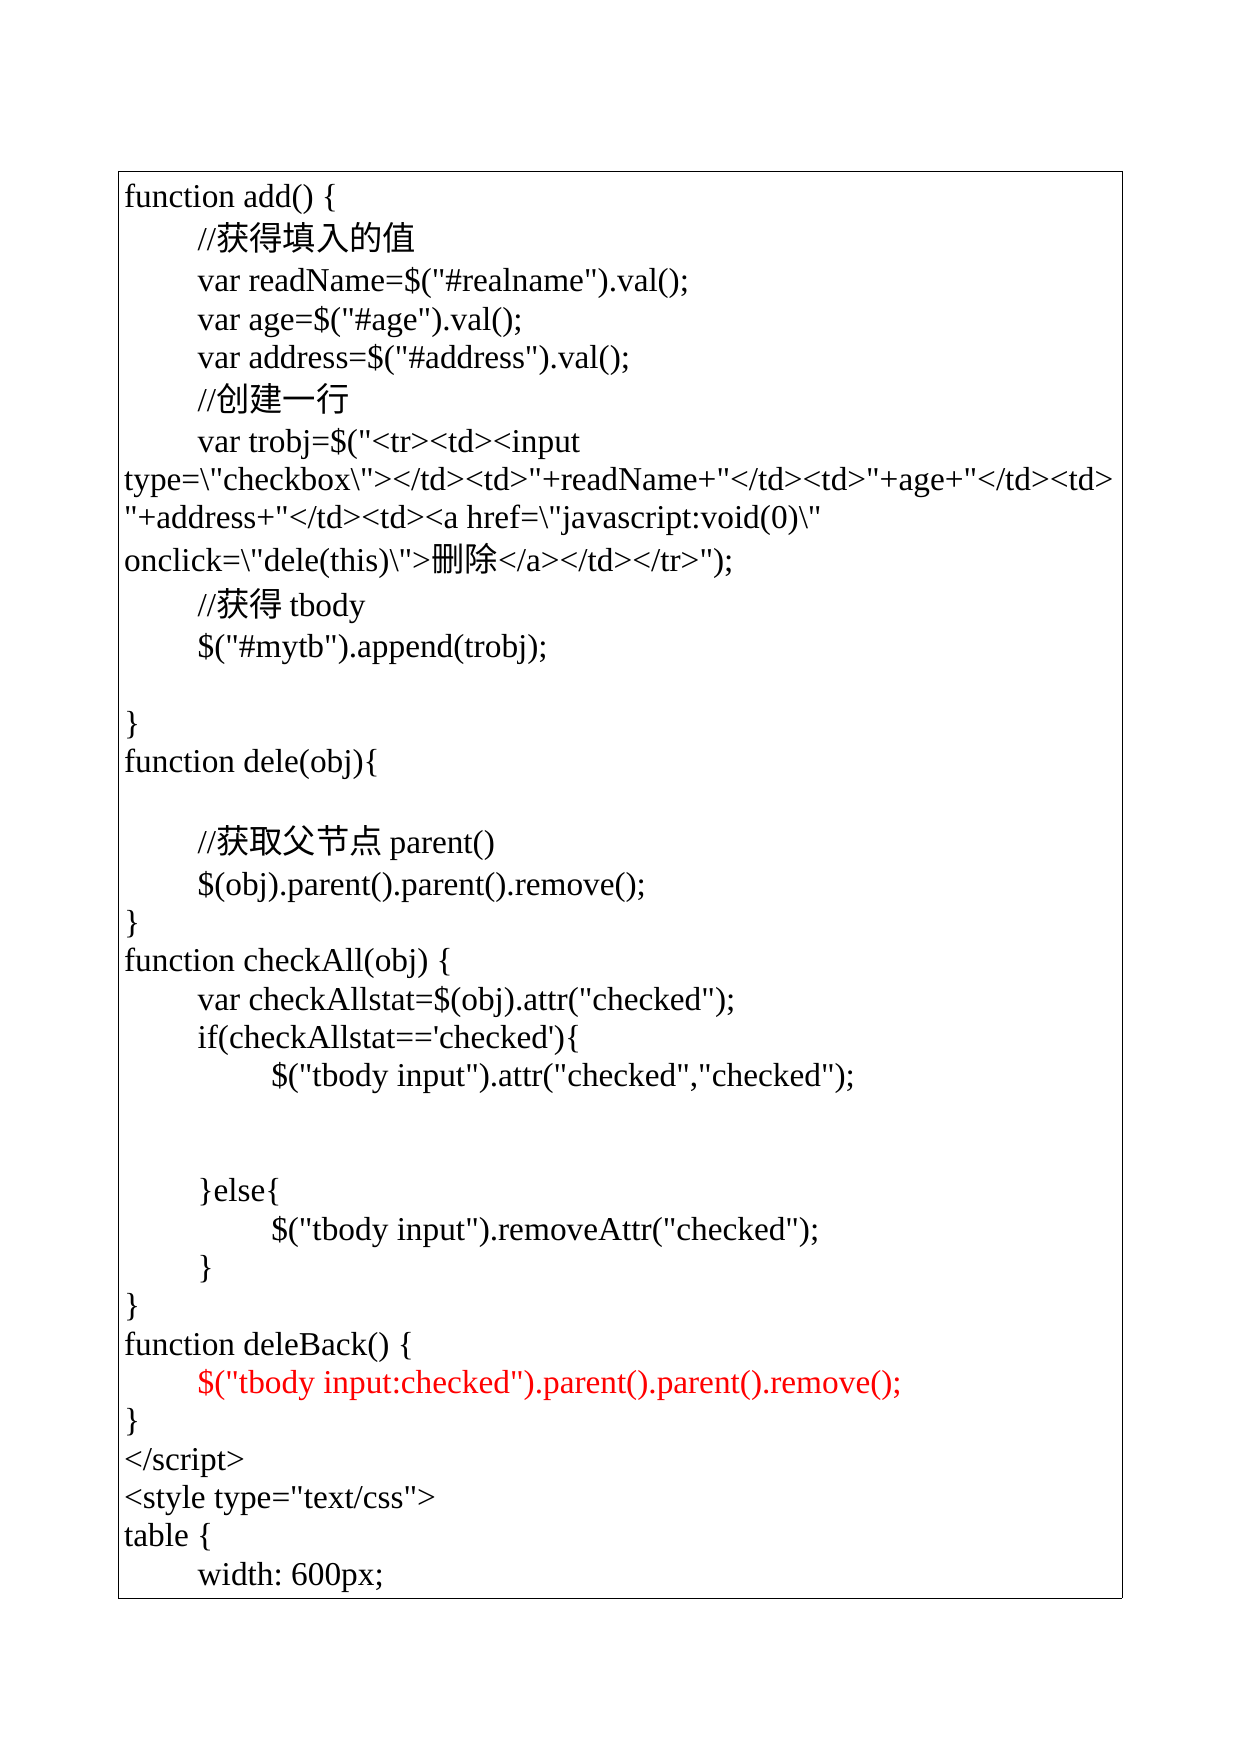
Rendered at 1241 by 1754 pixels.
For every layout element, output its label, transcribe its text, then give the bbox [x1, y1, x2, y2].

table_header function add() { //获得填入的值 var readName=$("#realname").val(); var age=$("#age").val(); var address=$("#address").val(); //创建一行 var trobj=$("<tr><td><input type=\"checkbox\"></td><td>"+readName+"</td><td>"+age+"</td><td>"+address+"</td><td><a href=\"javascript:void(0)\" onclick=\"dele(this)\">删除</a></td></tr>"); //获得tbody $("#mytb").append(trobj); } function dele(obj){ //获取父节点parent() $(obj).parent().parent().remove(); } function checkAll(obj) { var checkAllstat=$(obj).attr("checked"); if(checkAllstat=='checked'){ $("tbody input").attr("checked","checked"); }else{ $("tbody input").removeAttr("checked"); } } function deleBack() { $("tbody input:checked").parent().parent().remove(); } </script> <style type="text/css"> table { width: 600px; [119, 172, 1122, 1598]
